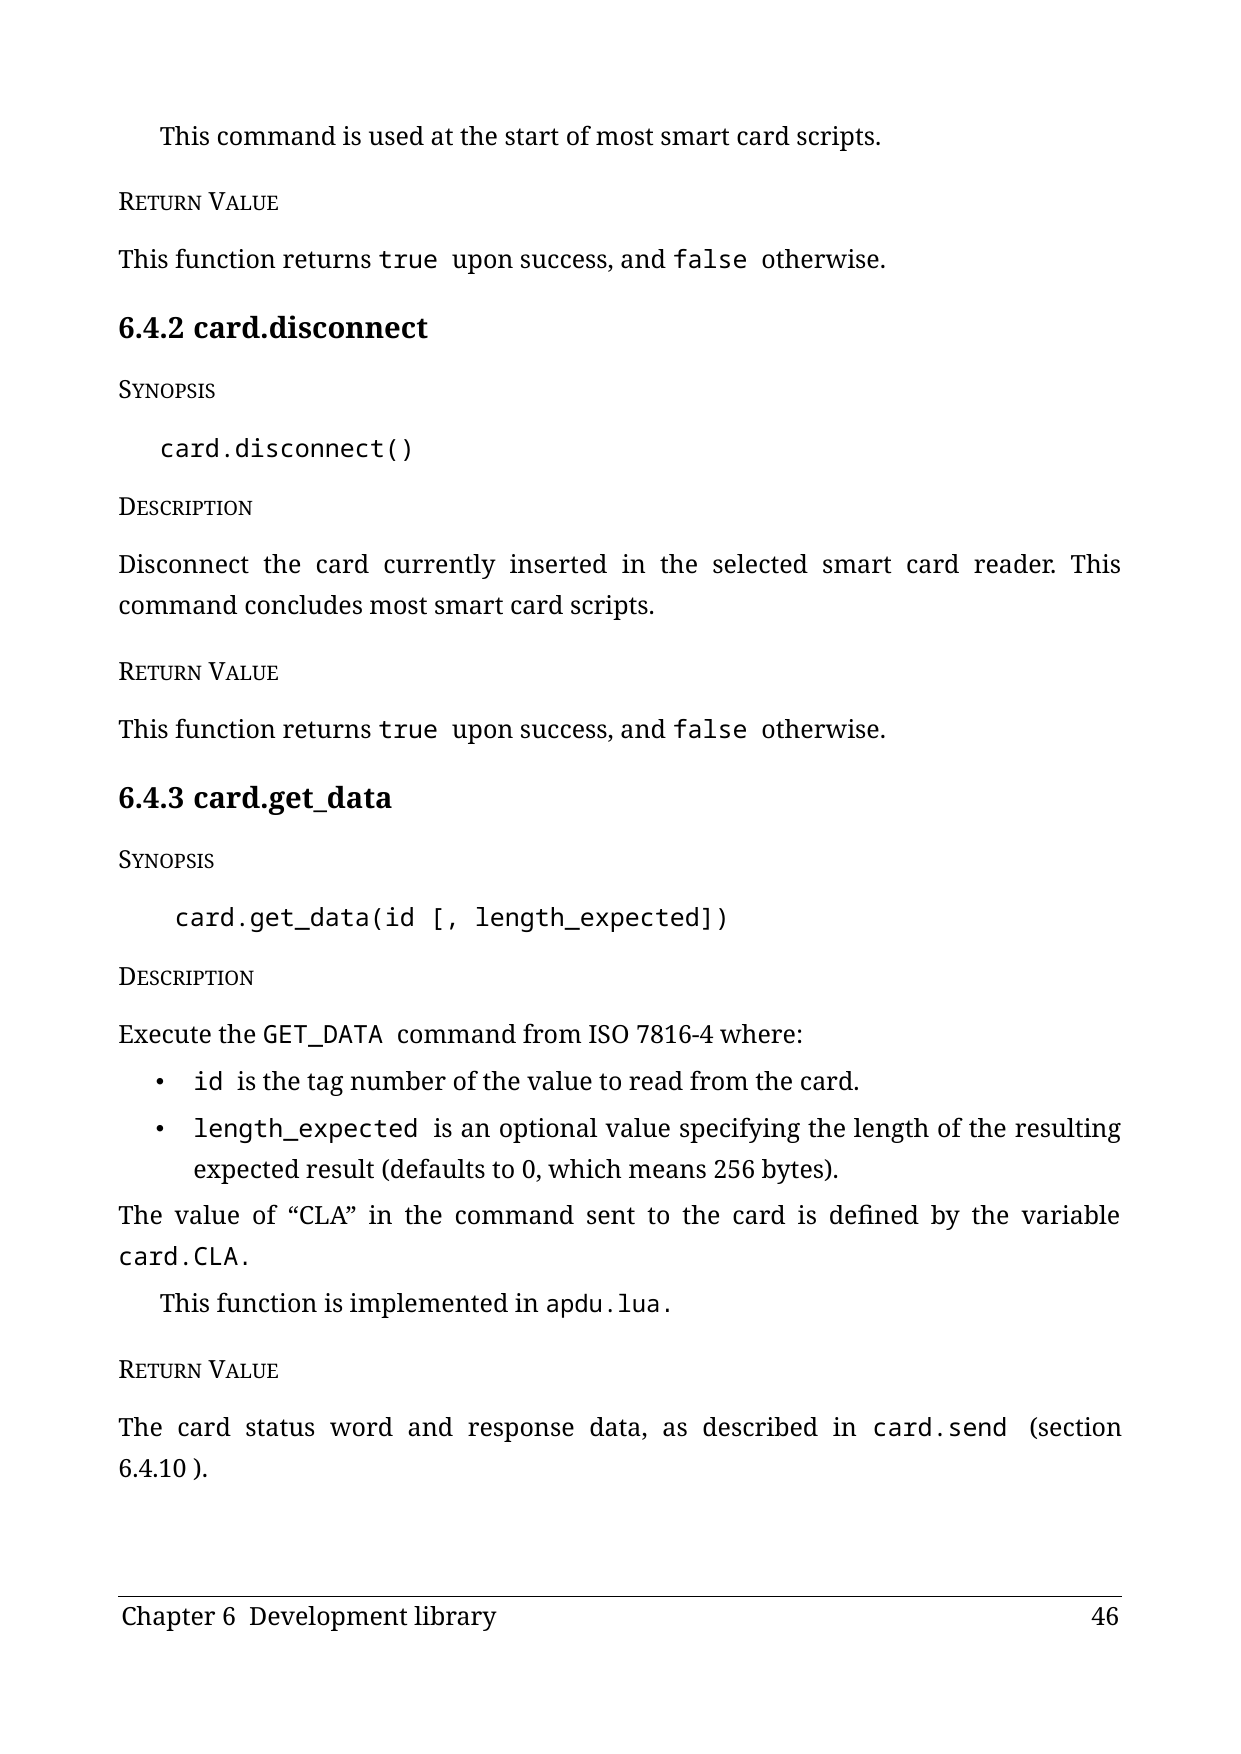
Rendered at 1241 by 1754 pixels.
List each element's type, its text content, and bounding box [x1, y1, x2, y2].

text The card status word and response data, as described in card.send (section 6.4.10 ). [118, 1409, 1122, 1484]
text This function is implemented in apdu.lua. [118, 1286, 1122, 1320]
subtitle Synopsis [118, 842, 1122, 876]
subtitle Description [118, 489, 1122, 523]
text card.disconnect() [159, 430, 1122, 464]
list id is the tag number of the value to read from the card. [156, 1064, 1122, 1098]
subtitle card.get_data [118, 777, 1122, 817]
subtitle Synopsis [118, 372, 1122, 406]
subtitle Return Value [118, 184, 1122, 218]
subtitle Return Value [118, 1351, 1122, 1385]
text The value of “CLA” in the command sent to the card is defined by the variable card.CLA. [118, 1198, 1122, 1273]
text This function returns true upon success, and false otherwise. [118, 712, 1122, 746]
text Execute the GET_DATA command from ISO 7816-4 where: [118, 1017, 1122, 1051]
text This function returns true upon success, and false otherwise. [118, 242, 1122, 276]
list length_expected is an optional value specifying the length of the resulting expected result (defaults to 0, which means 256 bytes). [156, 1110, 1122, 1185]
text card.get_data(id [, length_expected]) [159, 900, 1122, 934]
subtitle card.disconnect [118, 308, 1122, 347]
subtitle Return Value [118, 653, 1122, 688]
subtitle Description [118, 959, 1122, 993]
text This command is used at the start of most smart card scripts. [118, 118, 1122, 152]
text Disconnect the card currently inserted in the selected smart card reader. This command concludes most smart card scripts. [118, 547, 1122, 622]
